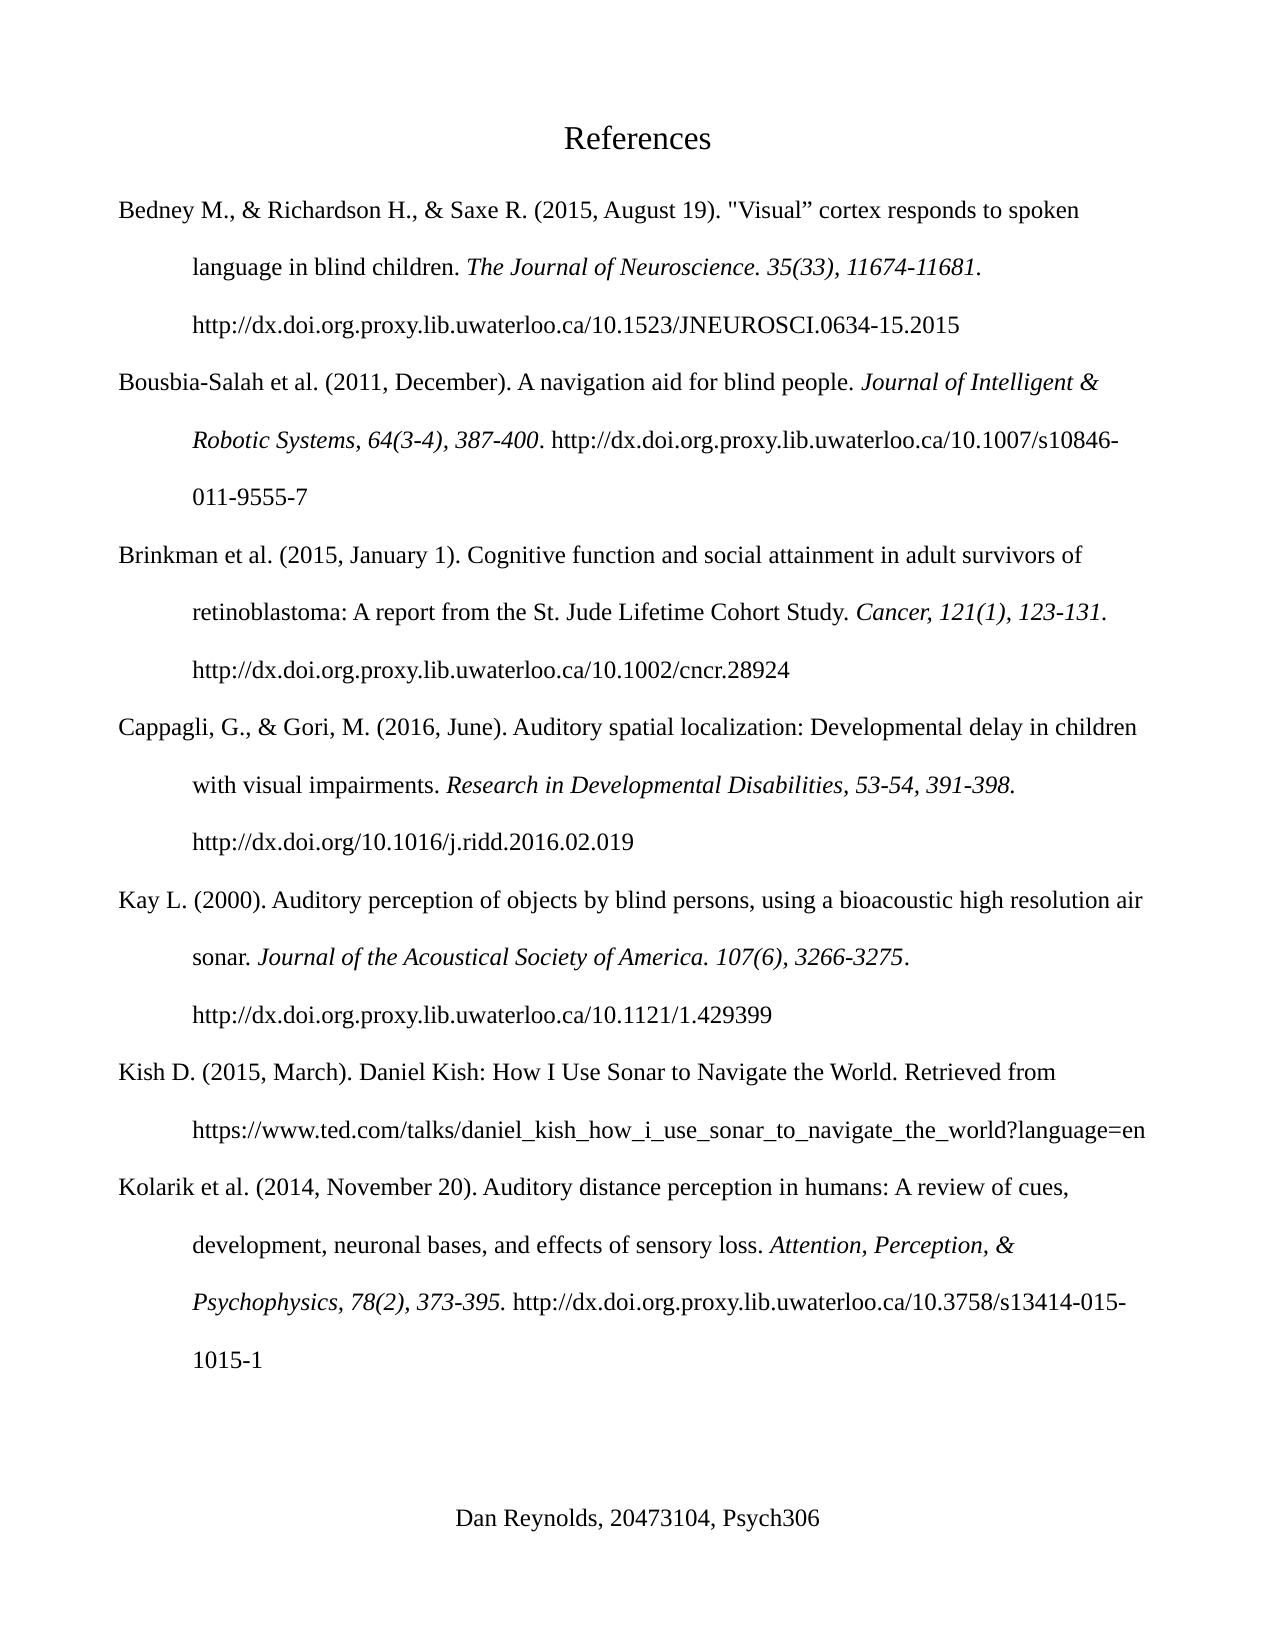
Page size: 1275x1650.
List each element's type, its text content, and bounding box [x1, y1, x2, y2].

text Kish D. (2015, March). Daniel Kish: How I Use Sonar to Navigate the World. Retrieved from https://www.ted.com/talks/daniel_kish_how_i_use_sonar_to_navigate_the_world?language=en [118, 1057, 1157, 1143]
text Kolarik et al. (2014, November 20). Auditory distance perception in humans: A review of cues, development, neuronal bases, and effects of sensory loss. Attention, Perception, & Psychophysics, 78(2), 373-395. http://dx.doi.org.proxy.lib.uwaterloo.ca/10.3758/s13414-015- 1015-1 [118, 1172, 1157, 1373]
text References [118, 118, 1157, 156]
text Kay L. (2000). Auditory perception of objects by blind persons, using a bioacoustic high resolution air sonar. Journal of the Acoustical Society of America. 107(6), 3266-3275. http://dx.doi.org.proxy.lib.uwaterloo.ca/10.1121/1.429399 [118, 885, 1157, 1028]
text Brinkman et al. (2015, January 1). Cognitive function and social attainment in adult survivors of retinoblastoma: A report from the St. Jude Lifetime Cohort Study. Cancer, 121(1), 123-131. http://dx.doi.org.proxy.lib.uwaterloo.ca/10.1002/cncr.28924 [118, 540, 1157, 683]
text Bedney M., & Richardson H., & Saxe R. (2015, August 19). "Visual” cortex responds to spoken language in blind children. The Journal of Neuroscience. 35(33), 11674-11681. http://dx.doi.org.proxy.lib.uwaterloo.ca/10.1523/JNEUROSCI.0634-15.2015 [118, 195, 1157, 338]
text Cappagli, G., & Gori, M. (2016, June). Auditory spatial localization: Developmental delay in children with visual impairments. Research in Developmental Disabilities, 53-54, 391-398. http://dx.doi.org/10.1016/j.ridd.2016.02.019 [118, 712, 1157, 856]
text Bousbia-Salah et al. (2011, December). A navigation aid for blind people. Journal of Intelligent & Robotic Systems, 64(3-4), 387-400. http://dx.doi.org.proxy.lib.uwaterloo.ca/10.1007/s10846- 011-9555-7 [118, 367, 1157, 511]
